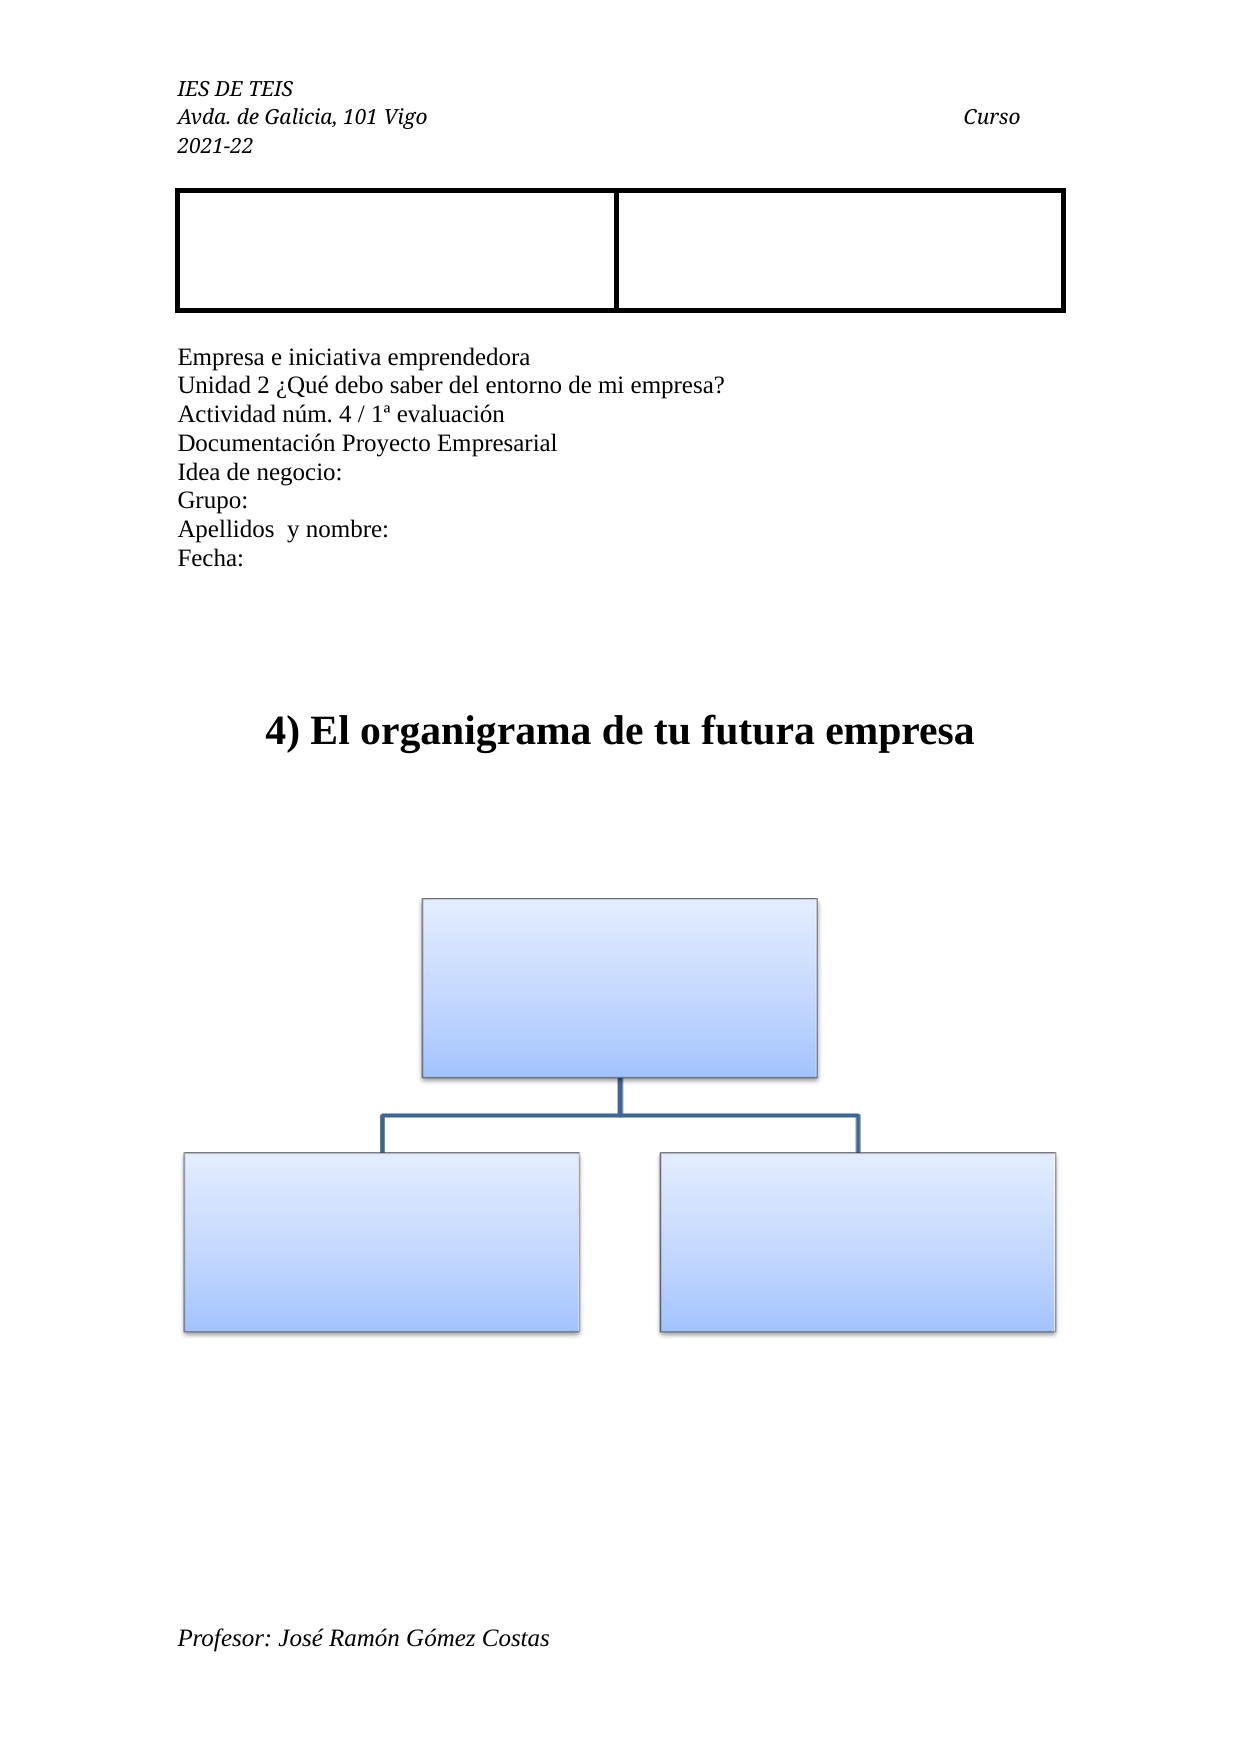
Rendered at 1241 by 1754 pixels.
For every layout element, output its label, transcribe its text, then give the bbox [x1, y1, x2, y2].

table_cell [180, 193, 614, 308]
table_cell [619, 193, 1061, 308]
text Actividad núm. 4 / 1ª evaluación [177, 399, 1063, 428]
text Fecha: [177, 543, 1151, 572]
text Grupo: [177, 485, 1151, 514]
text Empresa e iniciativa emprendedora [177, 342, 1063, 370]
text 4) El organigrama de tu futura empresa [177, 706, 1063, 754]
text Documentación Proyecto Empresarial [177, 428, 1063, 457]
picture [177, 897, 1063, 1339]
text Idea de negocio: [177, 457, 1063, 485]
text Unidad 2 ¿Qué debo saber del entorno de mi empresa? [177, 370, 1063, 399]
text Apellidos y nombre: [177, 514, 1151, 543]
